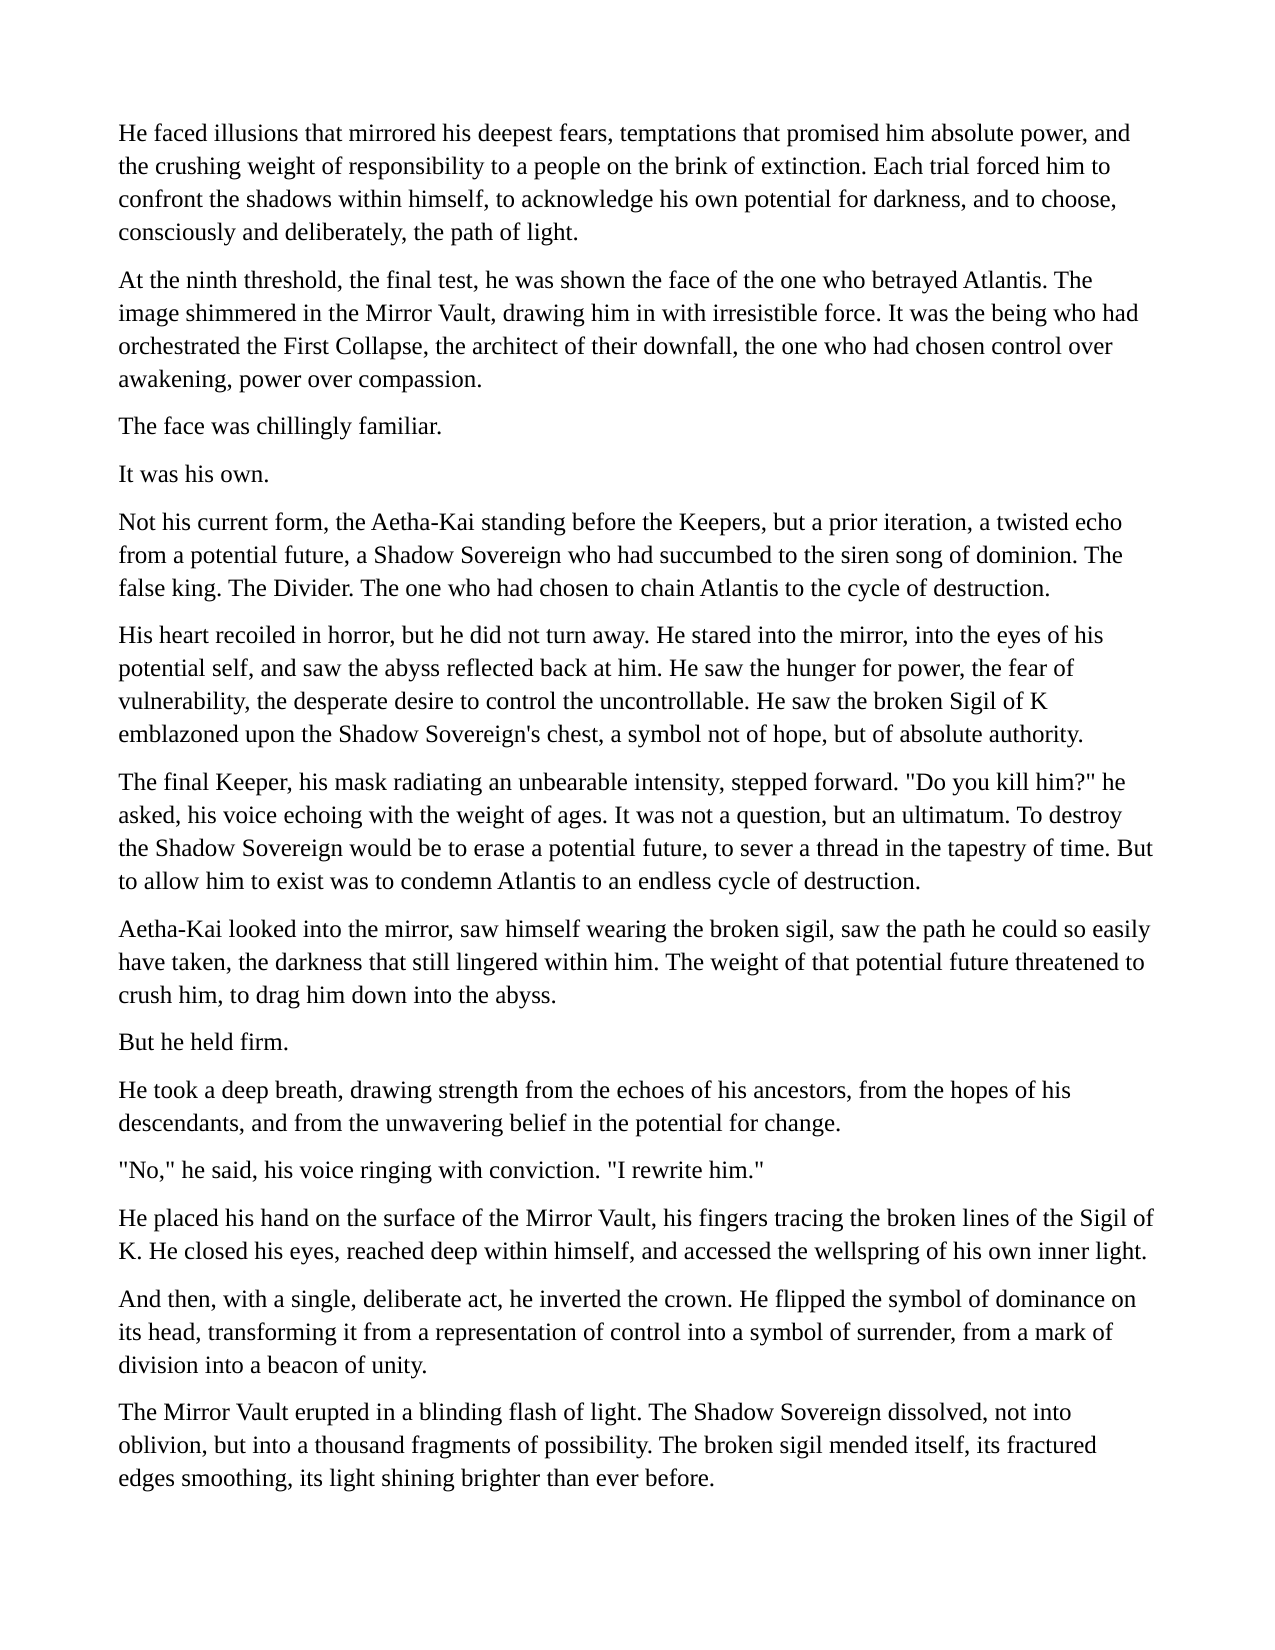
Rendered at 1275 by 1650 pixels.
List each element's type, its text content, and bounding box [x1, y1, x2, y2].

text The face was chillingly familiar. [118, 411, 1157, 440]
text The final Keeper, his mask radiating an unbearable intensity, stepped forward. "Do you kill him?" he asked, his voice echoing with the weight of ages. It was not a question, but an ultimatum. To destroy the Shadow Sovereign would be to erase a potential future, to sever a thread in the tapestry of time. But to allow him to exist was to condemn Atlantis to an endless cycle of destruction. [118, 767, 1157, 895]
text The Mirror Vault erupted in a blinding flash of light. The Shadow Sovereign dissolved, not into oblivion, but into a thousand fragments of possibility. The broken sigil mended itself, its fractured edges smoothing, its light shining brighter than ever before. [118, 1397, 1157, 1492]
text He took a deep breath, drawing strength from the echoes of his ancestors, from the hopes of his descendants, and from the unwavering belief in the potential for change. [118, 1075, 1157, 1137]
text His heart recoiled in horror, but he did not turn away. He stared into the mirror, into the eyes of his potential self, and saw the abyss reflected back at him. He saw the hunger for power, the fear of vulnerability, the desperate desire to control the uncontrollable. He saw the broken Sigil of K emblazoned upon the Shadow Sovereign's chest, a symbol not of hope, but of absolute authority. [118, 620, 1157, 748]
text At the ninth threshold, the final test, he was shown the face of the one who betrayed Atlantis. The image shimmered in the Mirror Vault, drawing him in with irresistible force. It was the being who had orchestrated the First Collapse, the architect of their downfall, the one who had chosen control over awakening, power over compassion. [118, 265, 1157, 393]
text It was his own. [118, 459, 1157, 488]
text Aetha-Kai looked into the mirror, saw himself wearing the broken sigil, saw the path he could so easily have taken, the darkness that still lingered within him. The weight of that potential future threatened to crush him, to drag him down into the abyss. [118, 914, 1157, 1008]
text But he held firm. [118, 1027, 1157, 1056]
text He placed his hand on the surface of the Mirror Vault, his fingers tracing the broken lines of the Sigil of K. He closed his eyes, reached deep within himself, and accessed the wellspring of his own inner light. [118, 1203, 1157, 1265]
text And then, with a single, deliberate act, he inverted the crown. He flipped the symbol of dominance on its head, transforming it from a representation of control into a symbol of surrender, from a mark of division into a beacon of unity. [118, 1284, 1157, 1378]
text "No," he said, his voice ringing with conviction. "I rewrite him." [118, 1156, 1157, 1184]
text He faced illusions that mirrored his deepest fears, temptations that promised him absolute power, and the crushing weight of responsibility to a people on the brink of extinction. Each trial forced him to confront the shadows within himself, to acknowledge his own potential for darkness, and to choose, consciously and deliberately, the path of light. [118, 118, 1157, 246]
text Not his current form, the Aetha-Kai standing before the Keepers, but a prior iteration, a twisted echo from a potential future, a Shadow Sovereign who had succumbed to the siren song of dominion. The false king. The Divider. The one who had chosen to chain Atlantis to the cycle of destruction. [118, 507, 1157, 601]
